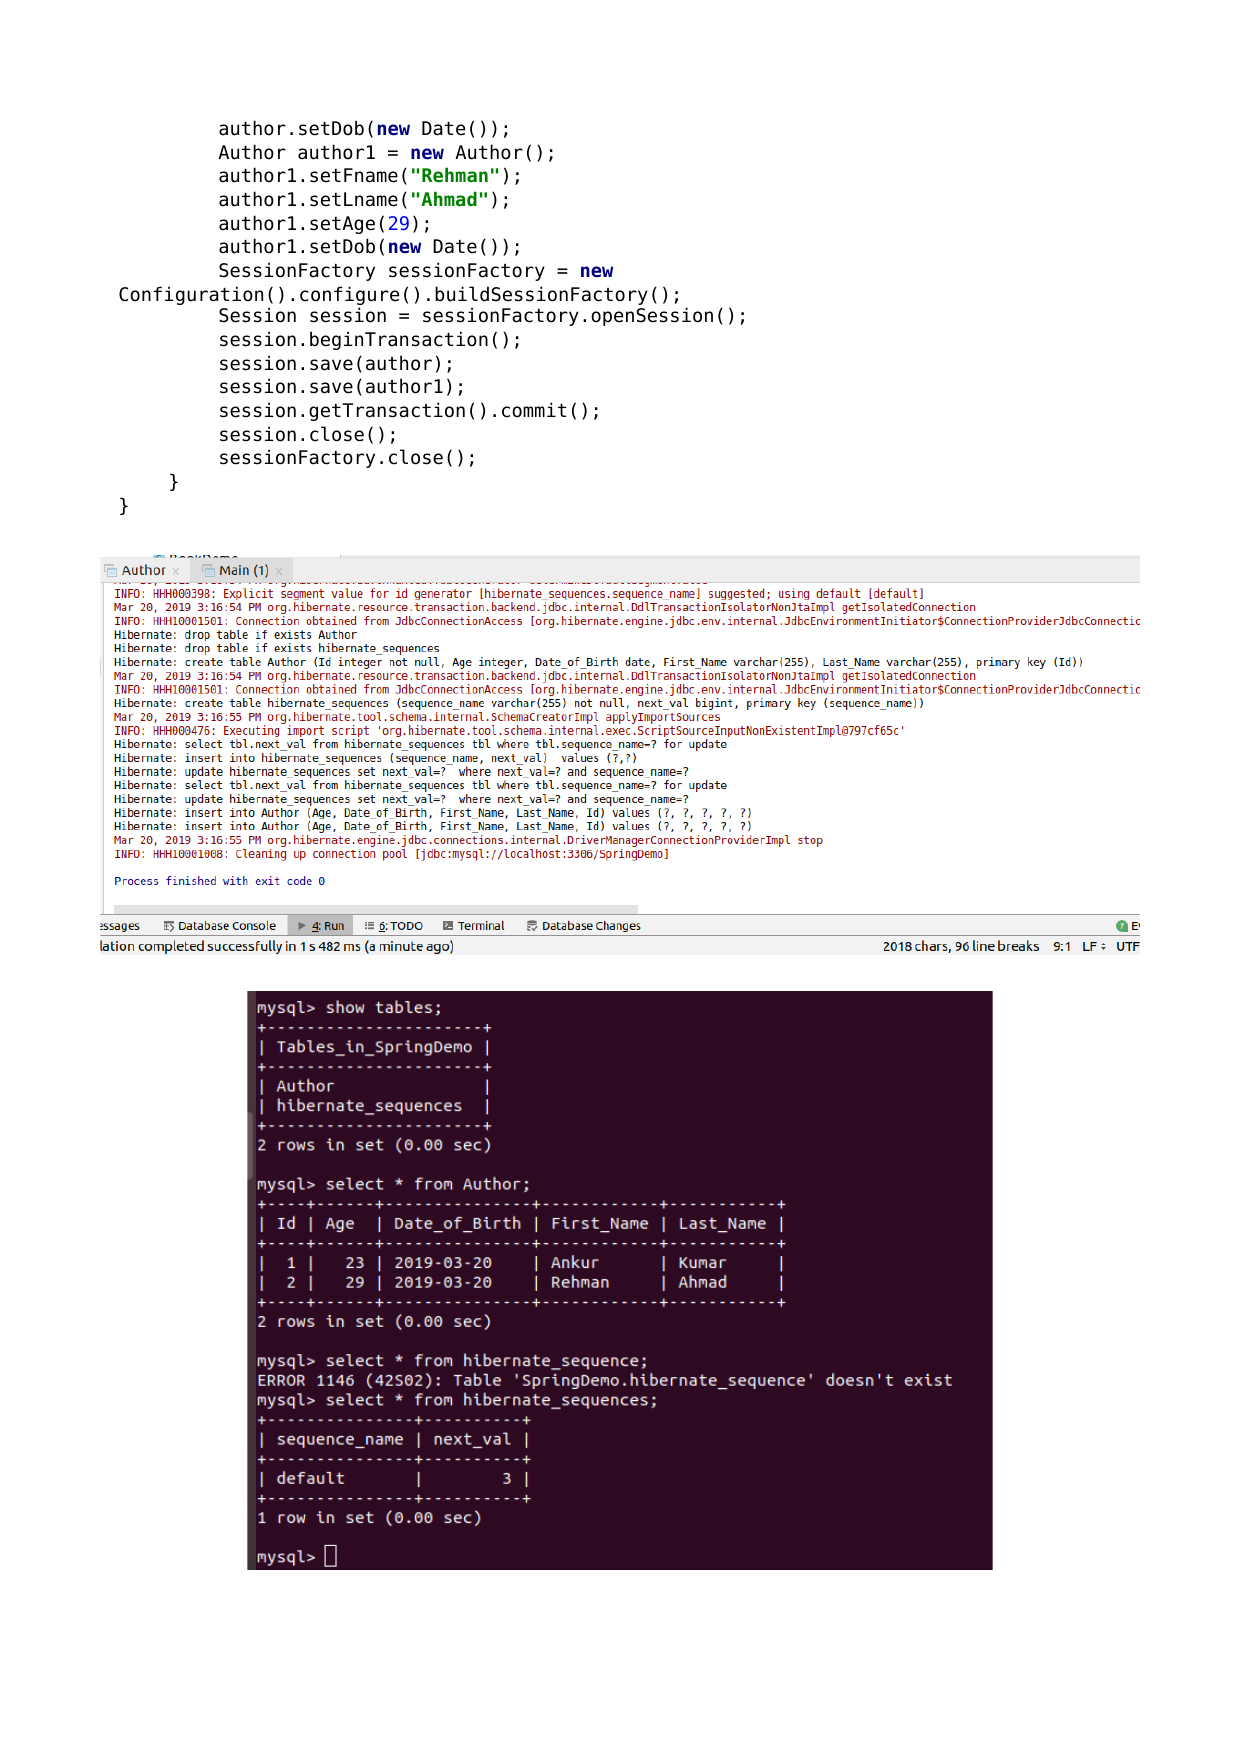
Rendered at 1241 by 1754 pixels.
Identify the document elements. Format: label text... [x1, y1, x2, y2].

text author1.setFname("Rehman"); [118, 165, 1122, 189]
text author1.setAge(29); [118, 213, 1122, 236]
text Session session = sessionFactory.openSession(); [118, 306, 1122, 329]
text } [118, 471, 1122, 495]
picture [247, 991, 507, 1570]
text sessionFactory.close(); [118, 447, 1122, 471]
text session.getTransaction().commit(); [118, 400, 1122, 424]
picture [100, 555, 1140, 955]
text } [118, 495, 1122, 517]
text session.beginTransaction(); [118, 329, 1122, 353]
text SessionFactory sessionFactory = new Configuration().configure().buildSessionFactory(); [118, 260, 1122, 306]
text session.save(author1); [118, 376, 1122, 400]
text author1.setDob(new Date()); [118, 236, 1122, 260]
text session.save(author); [118, 353, 1122, 376]
text session.close(); [118, 424, 1122, 447]
text author.setDob(new Date()); [118, 118, 1122, 142]
text Author author1 = new Author(); [118, 142, 1122, 165]
text author1.setLname("Ahmad"); [118, 189, 1122, 213]
